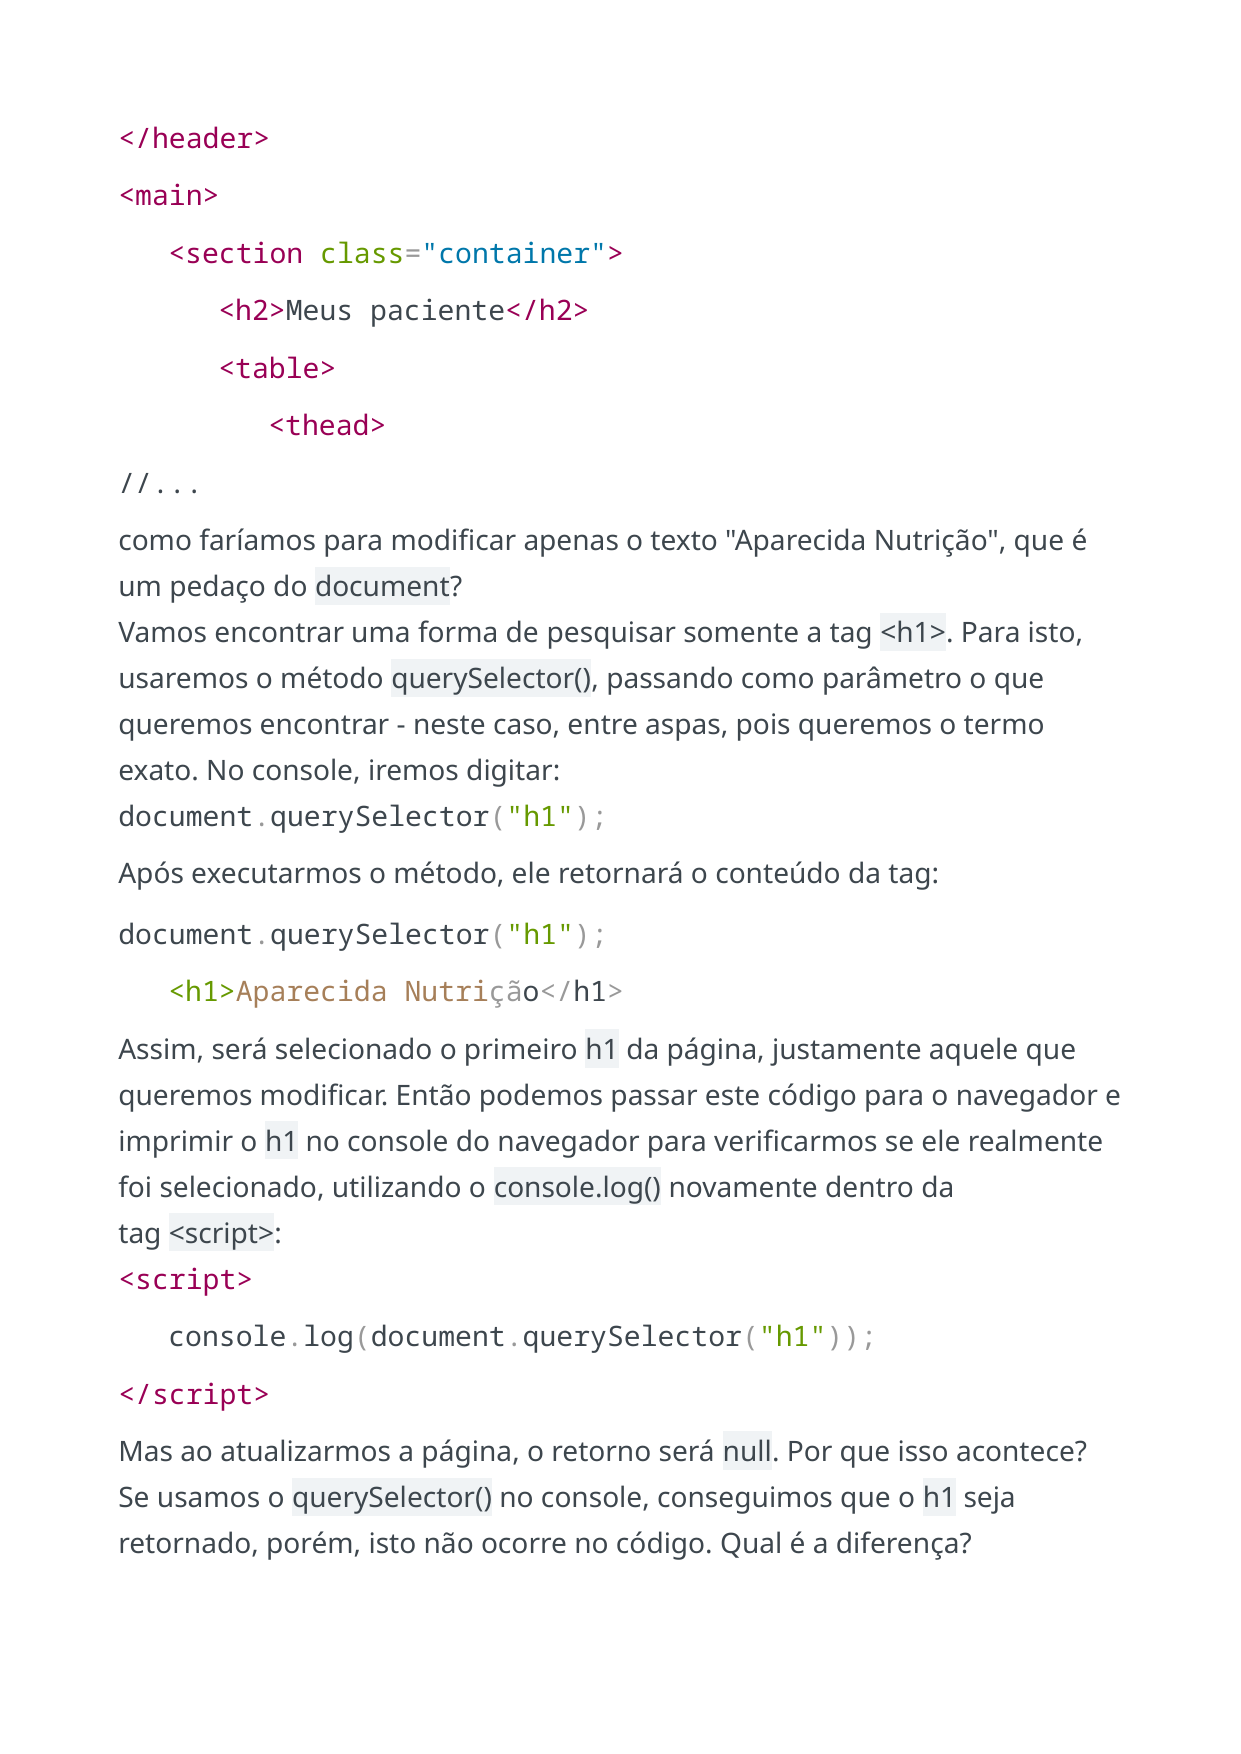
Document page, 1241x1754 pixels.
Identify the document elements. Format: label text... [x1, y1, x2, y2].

text //... [118, 463, 1122, 501]
text <h1>Aparecida Nutrição</h1> [118, 972, 1122, 1010]
text Mas ao atualizarmos a página, o retorno será null. Por que isso acontece? Se usamos o querySelector() no console, conseguimos que o h1 seja retornado, porém, isto não ocorre no código. Qual é a diferença? [118, 1431, 1122, 1562]
text <h2>Meus paciente</h2> [118, 291, 1122, 329]
text Vamos encontrar uma forma de pesquisar somente a tag <h1>. Para isto, usaremos o método querySelector(), passando como parâmetro o que queremos encontrar - neste caso, entre aspas, pois queremos o termo exato. No console, iremos digitar: [118, 612, 1122, 789]
text console.log(document.querySelector("h1")); [118, 1316, 1122, 1355]
text <section class="container"> [118, 233, 1122, 271]
text como faríamos para modificar apenas o texto "Aparecida Nutrição", que é um pedaço do document? [118, 521, 1122, 605]
text </header> [118, 118, 1122, 156]
text </script> [118, 1374, 1122, 1412]
text <table> [118, 348, 1122, 386]
text <main> [118, 176, 1122, 214]
text document.querySelector("h1"); [118, 914, 1122, 953]
text <thead> [118, 406, 1122, 444]
text Assim, será selecionado o primeiro h1 da página, justamente aquele que queremos modificar. Então podemos passar este código para o navegador e imprimir o h1 no console do navegador para verificarmos se ele realmente foi selecionado, utilizando o console.log() novamente dentro da tag <script>: [118, 1029, 1122, 1251]
text <script> [118, 1259, 1122, 1297]
text Após executarmos o método, ele retornará o conteúdo da tag: [118, 854, 1122, 892]
text document.querySelector("h1"); [118, 796, 1122, 834]
